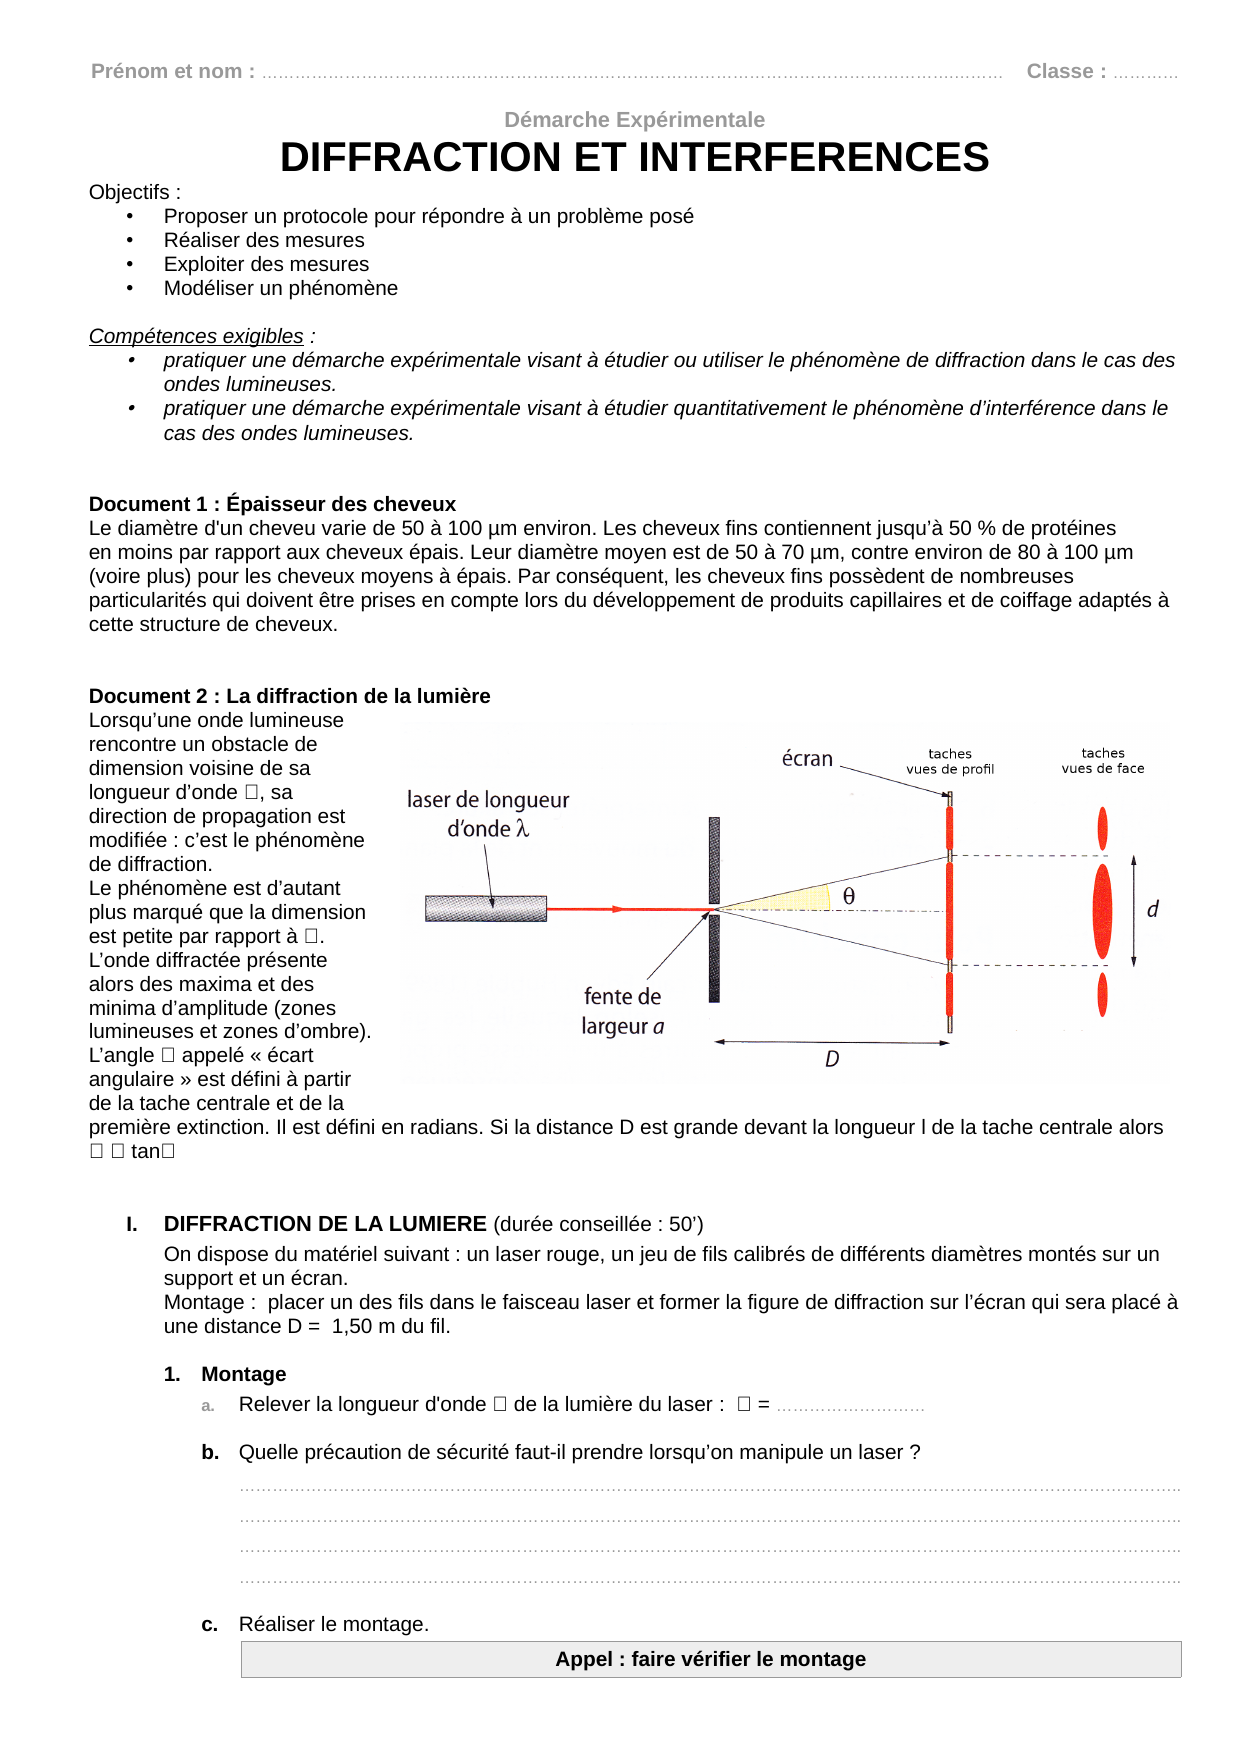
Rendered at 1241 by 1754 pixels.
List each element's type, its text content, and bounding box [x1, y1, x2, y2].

list pratiquer une démarche expérimentale visant à étudier ou utiliser le phénomène de diffraction dans le cas des ondes lumineuses. [126, 348, 1181, 396]
list (voire plus) pour les cheveux moyens à épais. Par conséquent, les cheveux fins possèdent de nombreuses particularités qui doivent être prises en compte lors du développement de produits capillaires et de coiffage adaptés à cette structure de cheveux. [88, 564, 1181, 636]
text Prénom et nom : ……………………………….…………………………………………………………………………….……… Classe : ………… [88, 59, 1181, 83]
list L’angle  appelé « écart angulaire » est défini à partir de la tache centrale et de la première extinction. Il est défini en radians. Si la distance D est grande devant la longueur l de la tache centrale alors   tan [88, 1043, 1181, 1163]
list Montage [163, 1362, 1181, 1386]
list Lorsqu’une onde lumineuse rencontre un obstacle de dimension voisine de sa longueur d’onde , sa direction de propagation est modifiée : c’est le phénomène de diffraction. [88, 708, 1181, 876]
list Modéliser un phénomène [126, 276, 1181, 300]
picture [400, 722, 1171, 1084]
text Objectifs : [88, 180, 1181, 204]
list …………………………………………………………………………………………………………………………………………………….. [201, 1537, 1181, 1556]
list Le diamètre d'un cheveu varie de 50 à 100 µm environ. Les cheveux fins contiennent jusqu’à 50 % de protéines [88, 516, 1181, 540]
text Démarche Expérimentale [88, 107, 1181, 132]
list en moins par rapport aux cheveux épais. Leur diamètre moyen est de 50 à 70 µm, contre environ de 80 à 100 µm [88, 540, 1181, 564]
list …………………………………………………………………………………………………………………………………………………….. [201, 1568, 1181, 1587]
list pratiquer une démarche expérimentale visant à étudier quantitativement le phénomène d’interférence dans le cas des ondes lumineuses. [126, 396, 1181, 444]
list Montage : placer un des fils dans le faisceau laser et former la figure de diffraction sur l’écran qui sera placé à une distance D = 1,50 m du fil. [126, 1290, 1181, 1338]
list Exploiter des mesures [126, 252, 1181, 276]
list Document 2 : La diffraction de la lumière [88, 684, 1181, 708]
text Compétences exigibles : [88, 324, 1181, 348]
list On dispose du matériel suivant : un laser rouge, un jeu de fils calibrés de différents diamètres montés sur un support et un écran. [126, 1242, 1181, 1290]
list Relever la longueur d'onde  de la lumière du laser :  = ……………………… [201, 1392, 1181, 1416]
list Proposer un protocole pour répondre à un problème posé [126, 204, 1181, 228]
list …………………………………………………………………………………………………………………………………………………….. [201, 1506, 1181, 1526]
list Le phénomène est d’autant plus marqué que la dimension est petite par rapport à . L’onde diffractée présente alors des maxima et des minima d’amplitude (zones lumineuses et zones d’ombre). [88, 876, 400, 1043]
text Diffraction ET INTERFERENCES [88, 132, 1181, 180]
list Réaliser le montage. [201, 1611, 1181, 1635]
list Réaliser des mesures [126, 228, 1181, 252]
list …………………………………………………………………………………………………………………………………………………….. [201, 1475, 1181, 1494]
list DIFFRACTION DE LA LUMIERE (durée conseillée : 50’) [126, 1211, 1181, 1236]
table_header Appel : faire vérifier le montage [242, 1642, 1181, 1677]
list Document 1 : Épaisseur des cheveux [88, 492, 1181, 516]
list Quelle précaution de sécurité faut-il prendre lorsqu’on manipule un laser ? [201, 1440, 1181, 1464]
